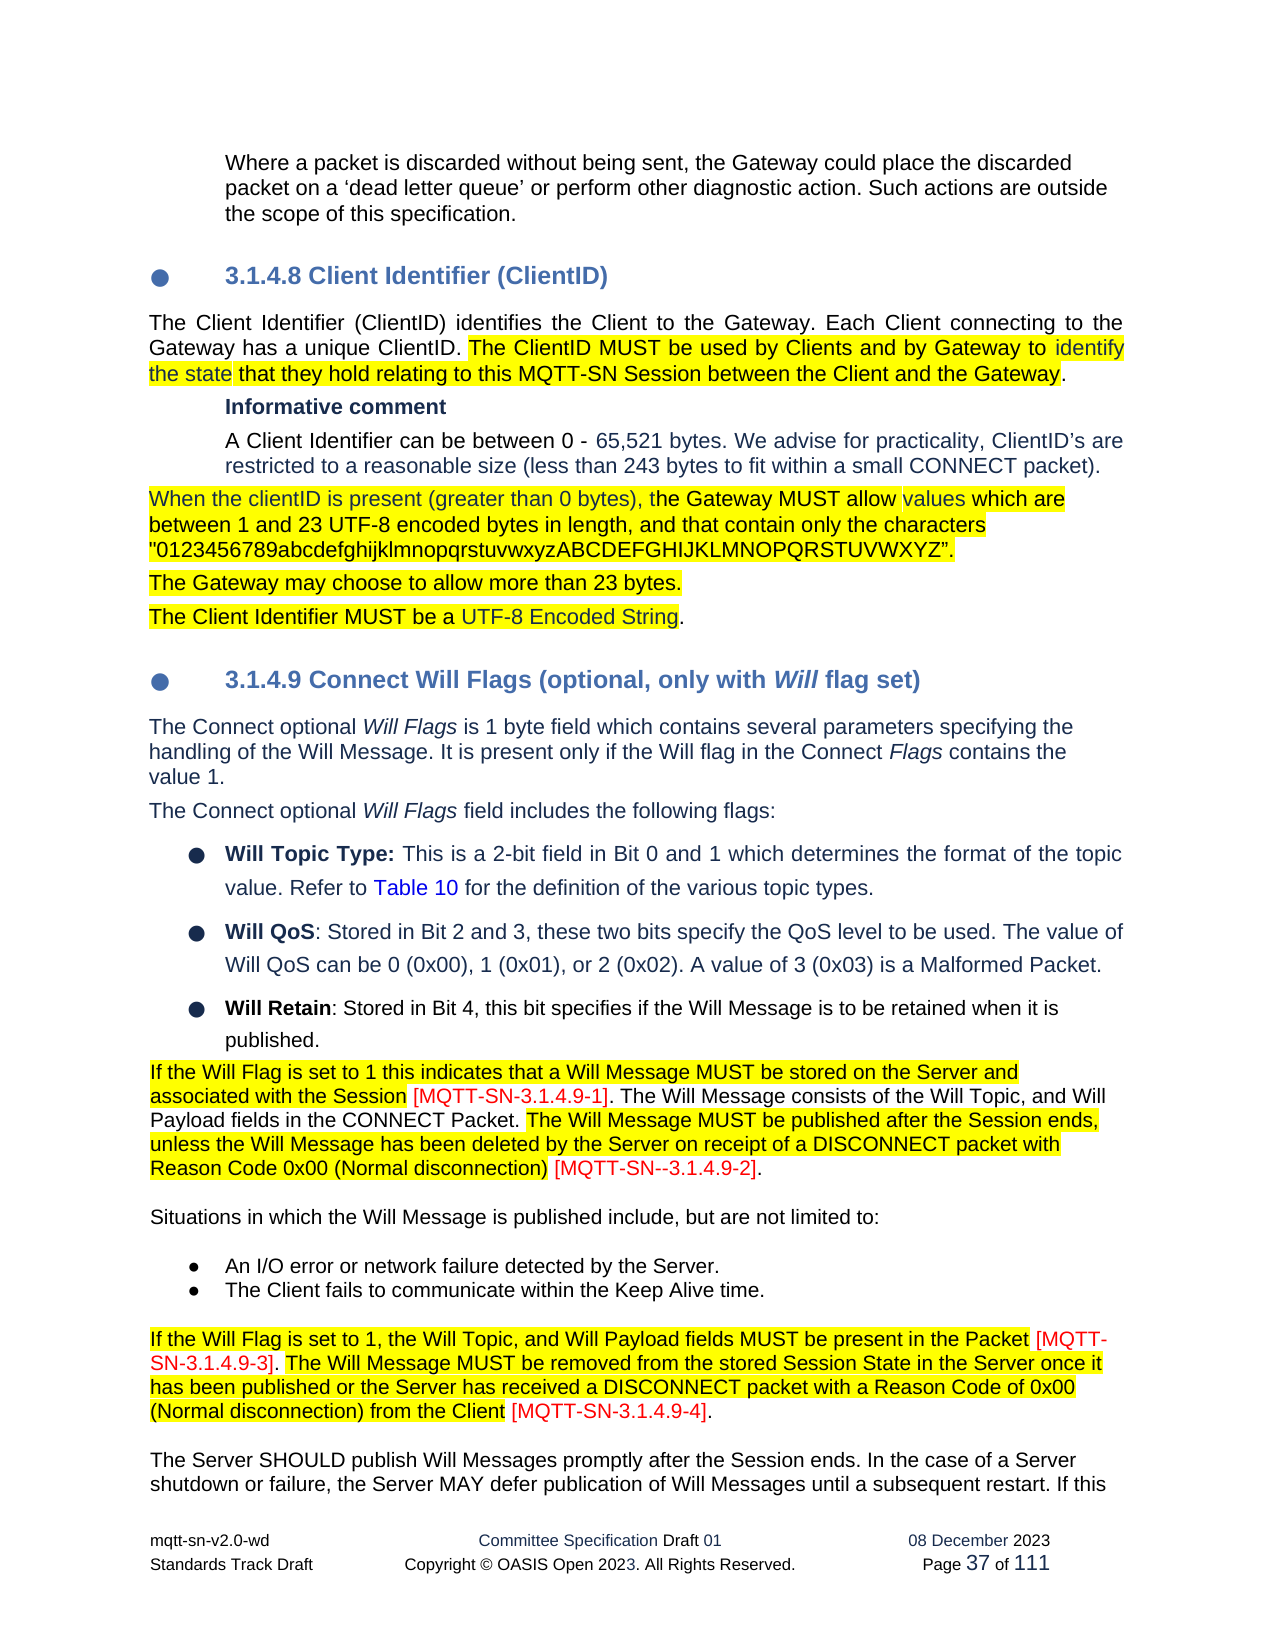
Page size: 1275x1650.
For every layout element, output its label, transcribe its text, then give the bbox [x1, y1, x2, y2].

text The Server SHOULD publish Will Messages promptly after the Session ends. In the case of a Server shutdown or failure, the Server MAY defer publication of Will Messages until a subsequent restart. If this [150, 1447, 1125, 1495]
text The Connect optional Will Flags field includes the following flags: [148, 797, 1124, 823]
text The Gateway may choose to allow more than 23 bytes. [148, 570, 1124, 596]
text The Client Identifier (ClientID) identifies the Client to the Gateway. Each Client connecting to the Gateway has a unique ClientID. The ClientID MUST be used by Clients and by Gateway to identify the state that they hold relating to this MQTT-SN Session between the Client and the Gateway. [148, 310, 1124, 386]
text The Client Identifier MUST be a UTF-8 Encoded String. [685, 604, 1124, 629]
text The Connect optional Will Flags is 1 byte field which contains several parameters specifying the handling of the Will Message. It is present only if the Will flag in the Connect Flags contains the value 1. [148, 713, 1124, 789]
text A Client Identifier can be between 0 - 65,521 bytes. We advise for practicality, ClientID’s are restricted to a reasonable size (less than 243 bytes to fit within a small CONNECT packet). [225, 428, 1124, 478]
text If the Will Flag is set to 1, the Will Topic, and Will Payload fields MUST be present in the Packet [MQTT-SN-3.1.4.9-3]. The Will Message MUST be removed from the stored Session State in the Server once it has been published or the Server has received a DISCONNECT packet with a Reason Code of 0x00 (Normal disconnection) from the Client [MQTT-SN-3.1.4.9-4]. [150, 1327, 1125, 1422]
text Informative comment [225, 394, 1124, 419]
list An I/O error or network failure detected by the Server. [187, 1254, 1125, 1278]
text When the clientID is present (greater than 0 bytes), the Gateway MUST allow values which are between 1 and 23 UTF-8 encoded bytes in length, and that contain only the characters "0123456789abcdefghijklmnopqrstuvwxyzABCDEFGHIJKLMNOPQRSTUVWXYZ”. [148, 486, 1124, 562]
text If the Will Flag is set to 1 this indicates that a Will Message MUST be stored on the Server and associated with the Session [MQTT-SN-3.1.4.9-1]. The Will Message consists of the Will Topic, and Will Payload fields in the CONNECT Packet. The Will Message MUST be published after the Session ends, unless the Will Message has been deleted by the Server on receipt of a DISCONNECT packet with Reason Code 0x00 (Normal disconnection) [MQTT-SN--3.1.4.9-2]. [150, 1060, 1124, 1180]
text The Client Identifier MUST be a UTF-8 Encoded String. [148, 604, 679, 629]
subtitle 3.1.4.8 Client Identifier (ClientID) [150, 251, 1124, 298]
list The Client fails to communicate within the Keep Alive time. [187, 1278, 1125, 1302]
list Will Retain: Stored in Bit 4, this bit specifies if the Will Message is to be retained when it is published. [187, 985, 1124, 1052]
text Situations in which the Will Message is published include, but are not limited to: [150, 1205, 1125, 1229]
text Where a packet is discarded without being sent, the Gateway could place the discarded packet on a ‘dead letter queue’ or perform other diagnostic action. Such actions are outside the scope of this specification. [225, 150, 1124, 226]
list Will Topic Type: This is a 2-bit field in Bit 0 and 1 which determines the format of the topic value. Refer to Table 10 for the definition of the various topic types. [187, 831, 1124, 900]
list Will QoS: Stored in Bit 2 and 3, these two bits specify the QoS level to be used. The value of Will QoS can be 0 (0x00), 1 (0x01), or 2 (0x02). A value of 3 (0x03) is a Malformed Packet. [187, 909, 1124, 977]
subtitle 3.1.4.9 Connect Will Flags (optional, only with Will flag set) [150, 654, 1124, 701]
